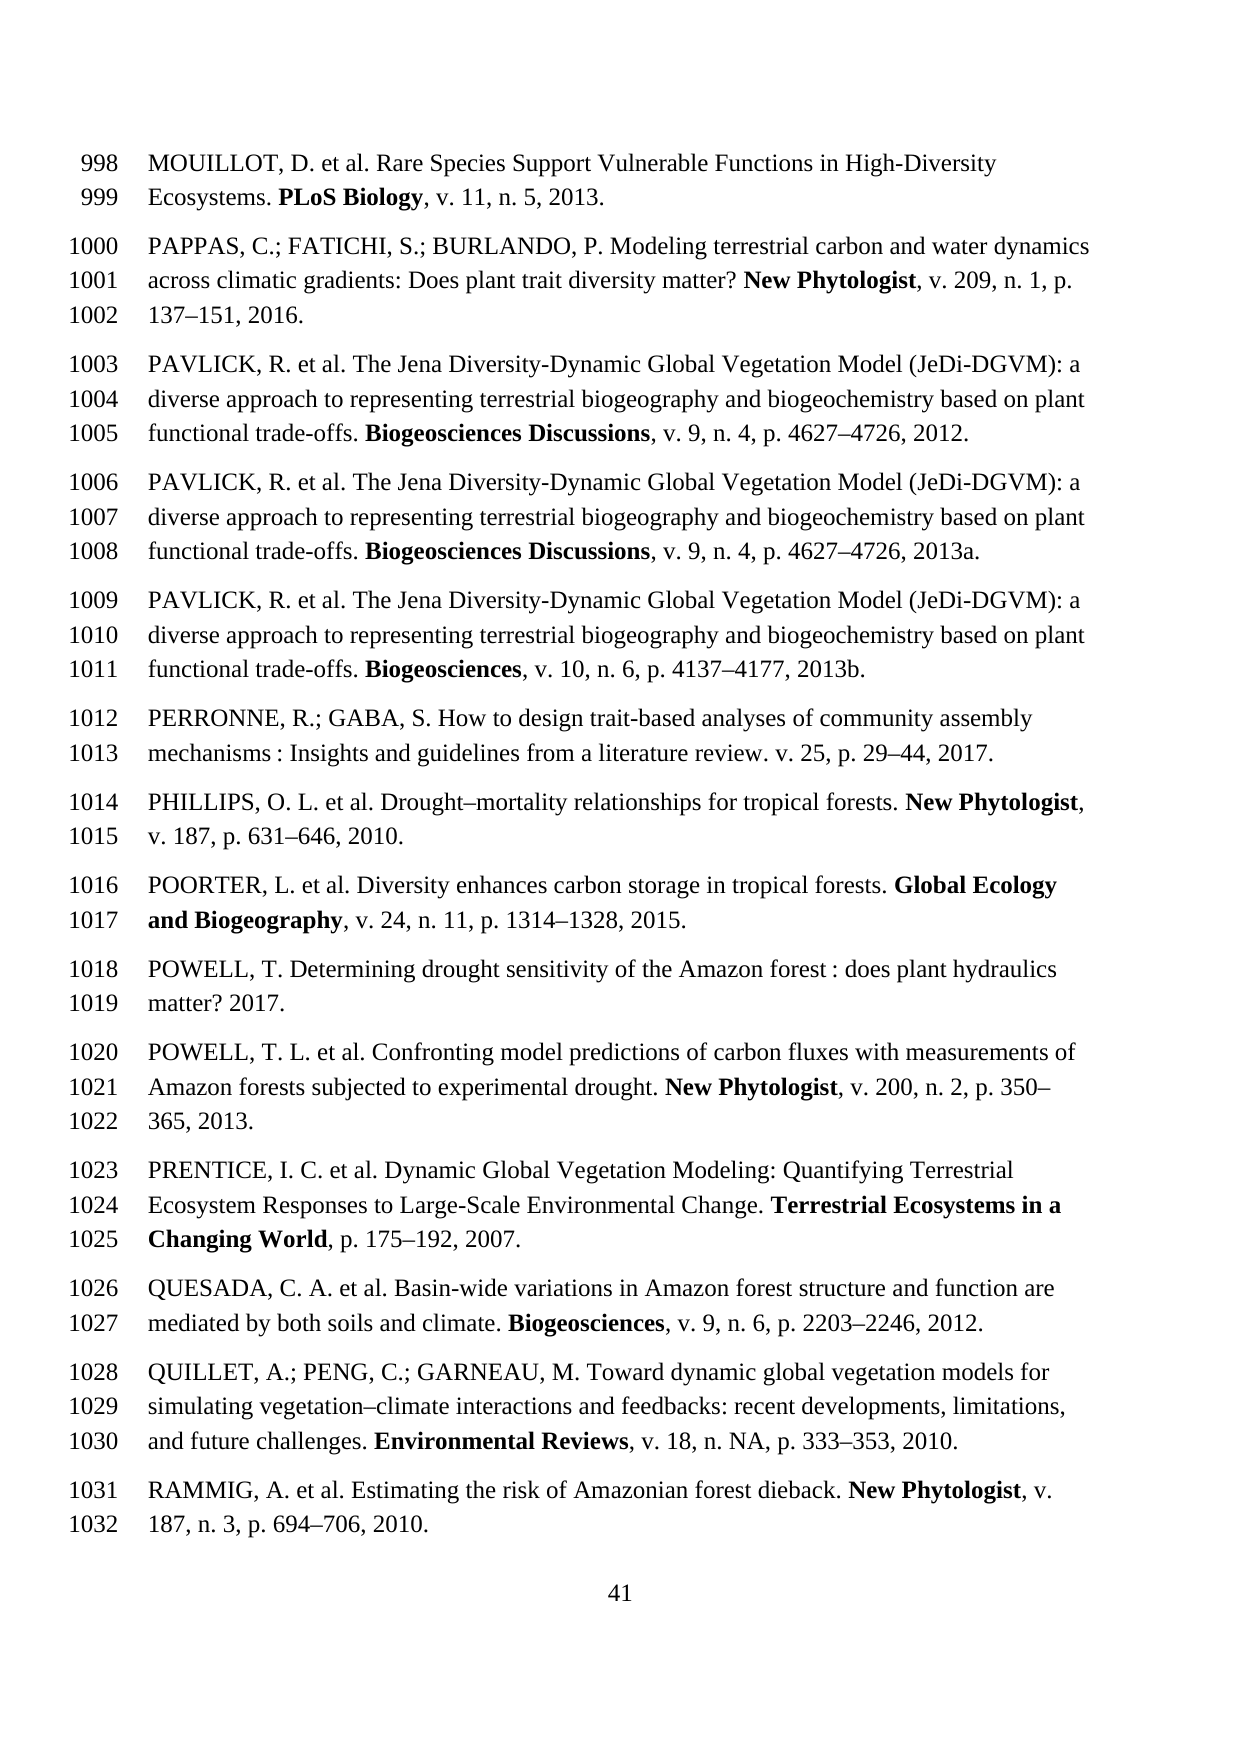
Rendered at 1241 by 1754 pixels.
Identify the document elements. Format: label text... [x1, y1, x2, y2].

text QUESADA, C. A. et al. Basin-wide variations in Amazon forest structure and function are mediated by both soils and climate. Biogeosciences, v. 9, n. 6, p. 2203–2246, 2012. [148, 1273, 1093, 1337]
text POWELL, T. L. et al. Confronting model predictions of carbon fluxes with measurements of Amazon forests subjected to experimental drought. New Phytologist, v. 200, n. 2, p. 350–365, 2013. [148, 1037, 1093, 1135]
text PHILLIPS, O. L. et al. Drought–mortality relationships for tropical forests. New Phytologist, v. 187, p. 631–646, 2010. [148, 787, 1093, 850]
text RAMMIG, A. et al. Estimating the risk of Amazonian forest dieback. New Phytologist, v. 187, n. 3, p. 694–706, 2010. [148, 1475, 1093, 1538]
text POWELL, T. Determining drought sensitivity of the Amazon forest : does plant hydraulics matter? 2017. [148, 954, 1093, 1017]
text MOUILLOT, D. et al. Rare Species Support Vulnerable Functions in High-Diversity Ecosystems. PLoS Biology, v. 11, n. 5, 2013. [148, 148, 1093, 211]
text QUILLET, A.; PENG, C.; GARNEAU, M. Toward dynamic global vegetation models for simulating vegetation–climate interactions and feedbacks: recent developments, limitations, and future challenges. Environmental Reviews, v. 18, n. NA, p. 333–353, 2010. [148, 1357, 1093, 1455]
text PAPPAS, C.; FATICHI, S.; BURLANDO, P. Modeling terrestrial carbon and water dynamics across climatic gradients: Does plant trait diversity matter? New Phytologist, v. 209, n. 1, p. 137–151, 2016. [148, 231, 1093, 329]
text PRENTICE, I. C. et al. Dynamic Global Vegetation Modeling: Quantifying Terrestrial Ecosystem Responses to Large-Scale Environmental Change. Terrestrial Ecosystems in a Changing World, p. 175–192, 2007. [148, 1155, 1093, 1253]
text PERRONNE, R.; GABA, S. How to design trait-based analyses of community assembly mechanisms : Insights and guidelines from a literature review. v. 25, p. 29–44, 2017. [148, 703, 1093, 766]
text POORTER, L. et al. Diversity enhances carbon storage in tropical forests. Global Ecology and Biogeography, v. 24, n. 11, p. 1314–1328, 2015. [148, 870, 1093, 933]
text PAVLICK, R. et al. The Jena Diversity-Dynamic Global Vegetation Model (JeDi-DGVM): a diverse approach to representing terrestrial biogeography and biogeochemistry based on plant functional trade-offs. Biogeosciences, v. 10, n. 6, p. 4137–4177, 2013b. [148, 585, 1093, 683]
text PAVLICK, R. et al. The Jena Diversity-Dynamic Global Vegetation Model (JeDi-DGVM): a diverse approach to representing terrestrial biogeography and biogeochemistry based on plant functional trade-offs. Biogeosciences Discussions, v. 9, n. 4, p. 4627–4726, 2013a. [148, 467, 1093, 565]
text PAVLICK, R. et al. The Jena Diversity-Dynamic Global Vegetation Model (JeDi-DGVM): a diverse approach to representing terrestrial biogeography and biogeochemistry based on plant functional trade-offs. Biogeosciences Discussions, v. 9, n. 4, p. 4627–4726, 2012. [148, 349, 1093, 447]
